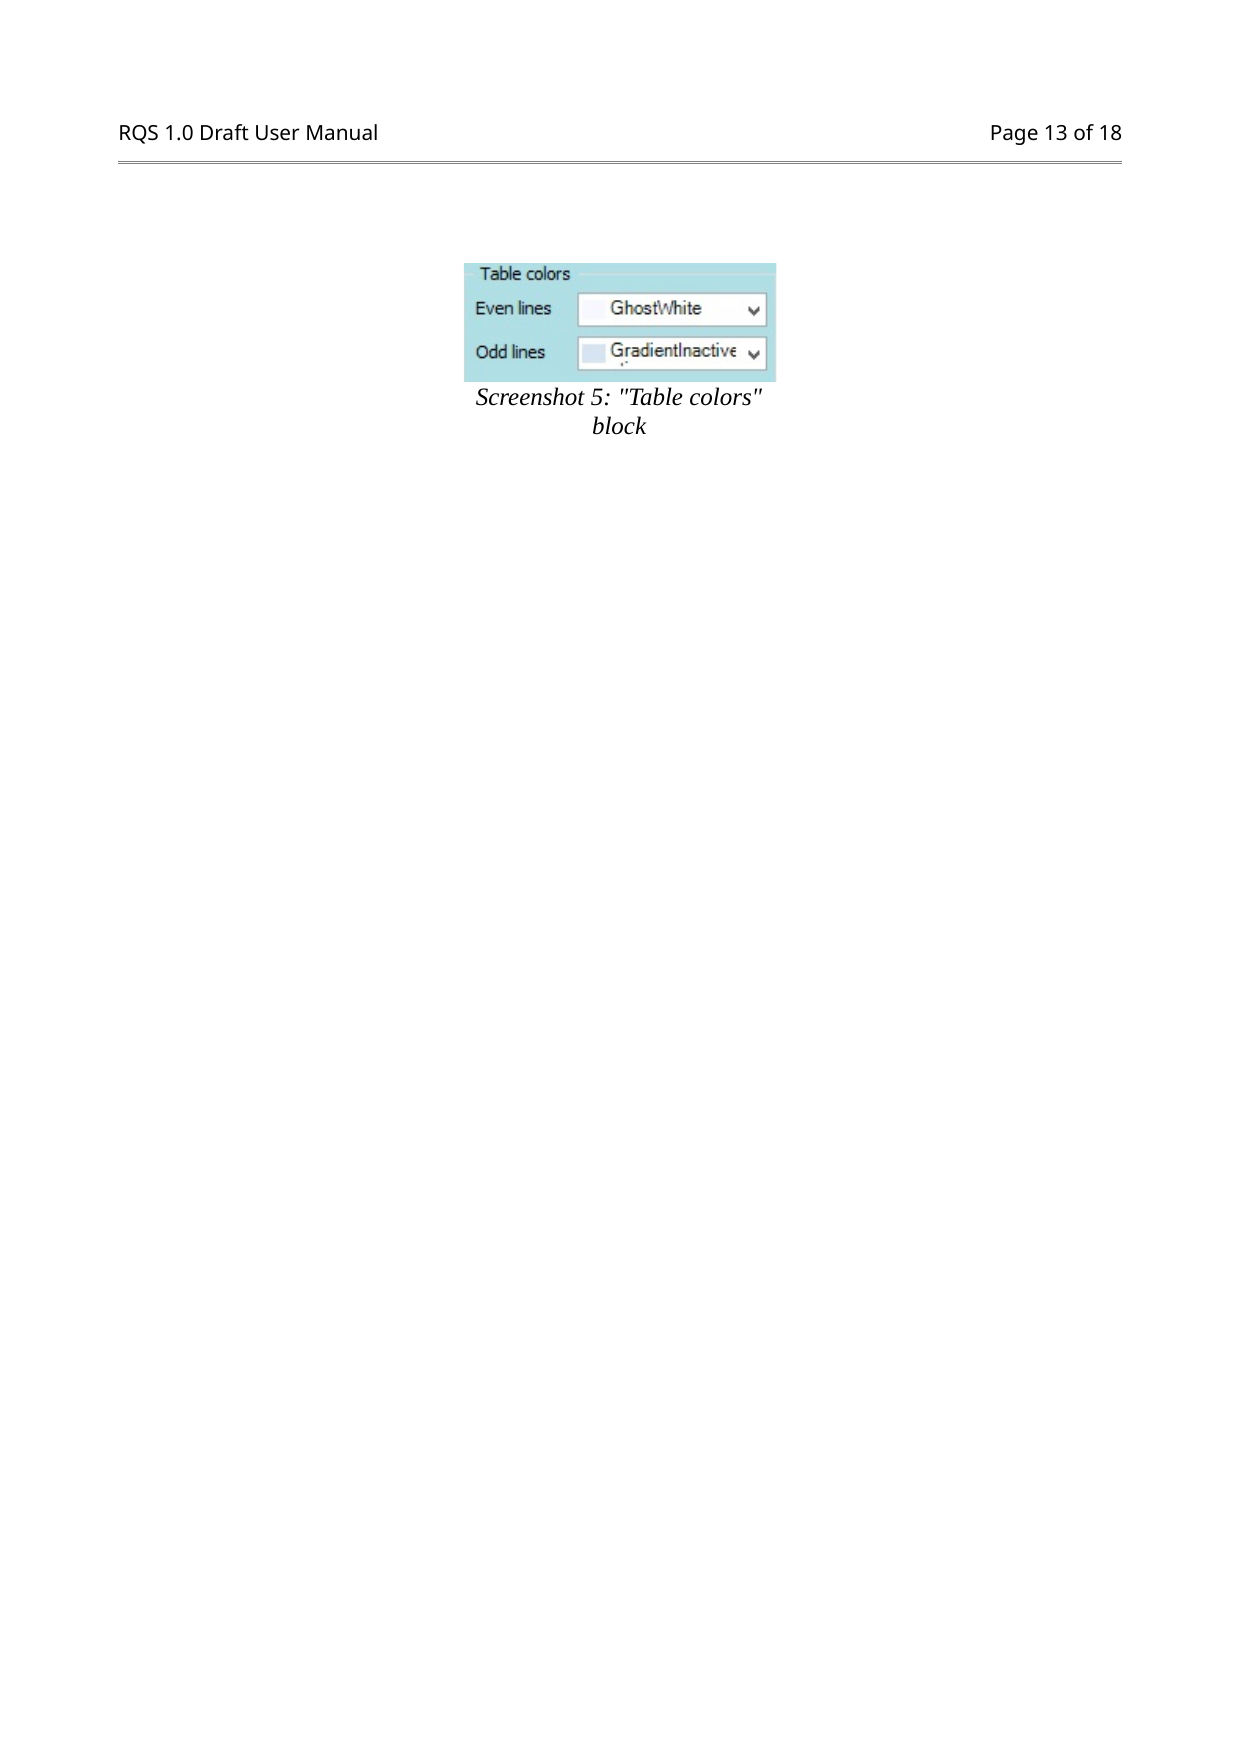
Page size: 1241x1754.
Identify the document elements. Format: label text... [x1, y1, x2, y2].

list Screenshot 5: "Table colors" block [464, 382, 776, 439]
picture [463, 263, 777, 382]
